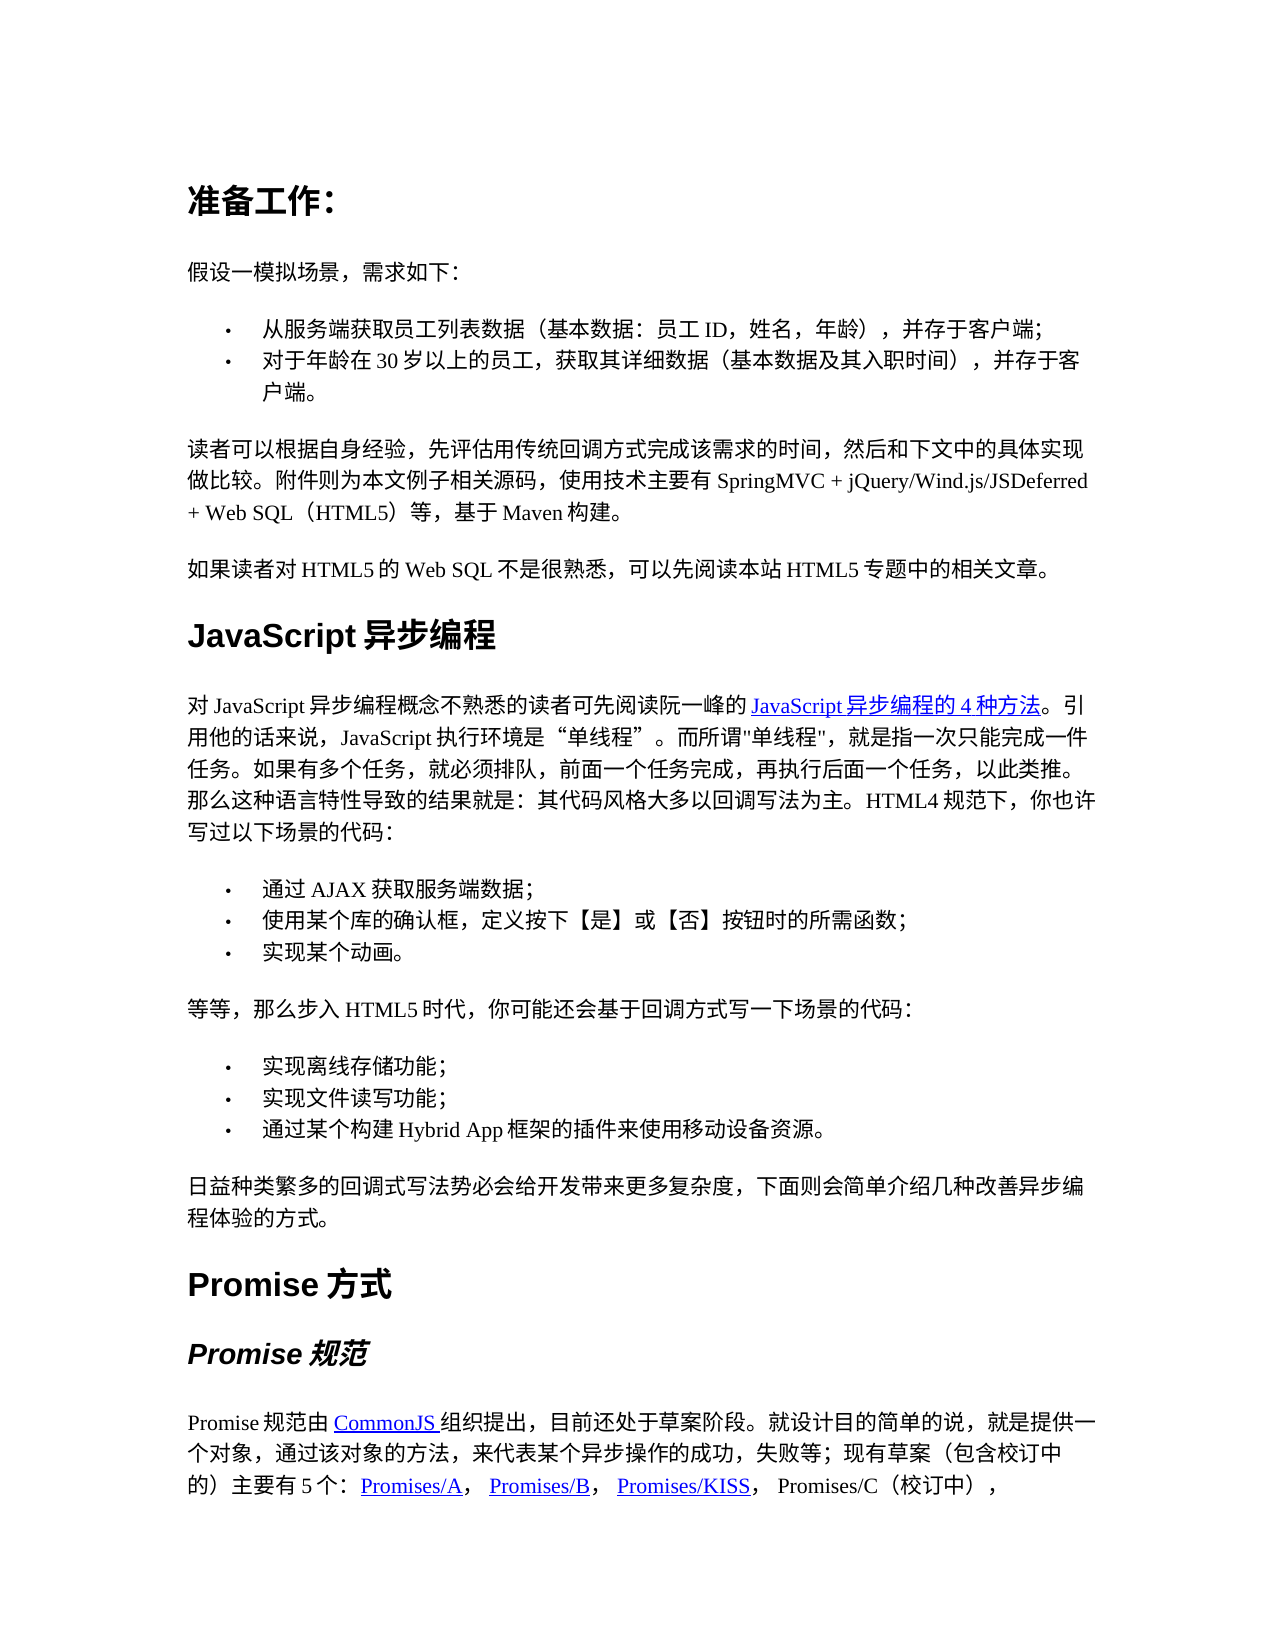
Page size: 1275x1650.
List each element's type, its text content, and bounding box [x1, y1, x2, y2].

subtitle Promise规范 [187, 1331, 1097, 1373]
text 假设一模拟场景，需求如下： [187, 255, 1097, 286]
list 通过某个构建Hybrid App框架的插件来使用移动设备资源。 [225, 1112, 1097, 1144]
text 对JavaScript异步编程概念不熟悉的读者可先阅读阮一峰的JavaScript异步编程的4种方法。引用他的话来说，JavaScript执行环境是“单线程”。而所谓"单线程"，就是指一次只能完成一件任务。如果有多个任务，就必须排队，前面一个任务完成，再执行后面一个任务，以此类推。那么这种语言特性导致的结果就是：其代码风格大多以回调写法为主。HTML4规范下，你也许写过以下场景的代码： [187, 688, 1097, 847]
subtitle 准备工作： [187, 175, 1097, 223]
subtitle JavaScript异步编程 [187, 609, 1097, 657]
text Promise规范由CommonJS组织提出，目前还处于草案阶段。就设计目的简单的说，就是提供一个对象，通过该对象的方法，来代表某个异步操作的成功，失败等；现有草案（包含校订中的）主要有5个：Promises/A， Promises/B， Promises/KISS， Promises/C（校订中）， Promises/D。即便该规范还不是标准，jQuery 1.5+， Dojo 1.7+， Node.js中的node-promise等已经实现了Promises/A的规范，有些还提供了扩展功能，如中断操作，多个异步操作同时执行等；而Node.js则实现了Promises/B和Promises/D。下面将主要介绍Promises/A以及jQuery的实现方式。 [187, 1404, 1097, 1499]
text 如果读者对HTML5的Web SQL不是很熟悉，可以先阅读本站HTML5专题中的相关文章。 [187, 552, 1097, 584]
list 实现离线存储功能； [225, 1049, 1097, 1081]
list 实现某个动画。 [225, 935, 1097, 967]
list 通过AJAX获取服务端数据； [225, 872, 1097, 903]
text 等等，那么步入HTML5时代，你可能还会基于回调方式写一下场景的代码： [187, 992, 1097, 1024]
list 使用某个库的确认框，定义按下【是】或【否】按钮时的所需函数； [225, 903, 1097, 935]
subtitle Promise方式 [187, 1257, 1097, 1306]
list 对于年龄在30岁以上的员工，获取其详细数据（基本数据及其入职时间），并存于客户端。 [225, 343, 1097, 407]
text 读者可以根据自身经验，先评估用传统回调方式完成该需求的时间，然后和下文中的具体实现做比较。附件则为本文例子相关源码，使用技术主要有SpringMVC + jQuery/Wind.js/JSDeferred + Web SQL（HTML5）等，基于Maven构建。 [187, 432, 1097, 527]
text 日益种类繁多的回调式写法势必会给开发带来更多复杂度，下面则会简单介绍几种改善异步编程体验的方式。 [187, 1169, 1097, 1232]
list 实现文件读写功能； [225, 1081, 1097, 1112]
list 从服务端获取员工列表数据（基本数据：员工ID，姓名，年龄），并存于客户端； [225, 312, 1097, 343]
